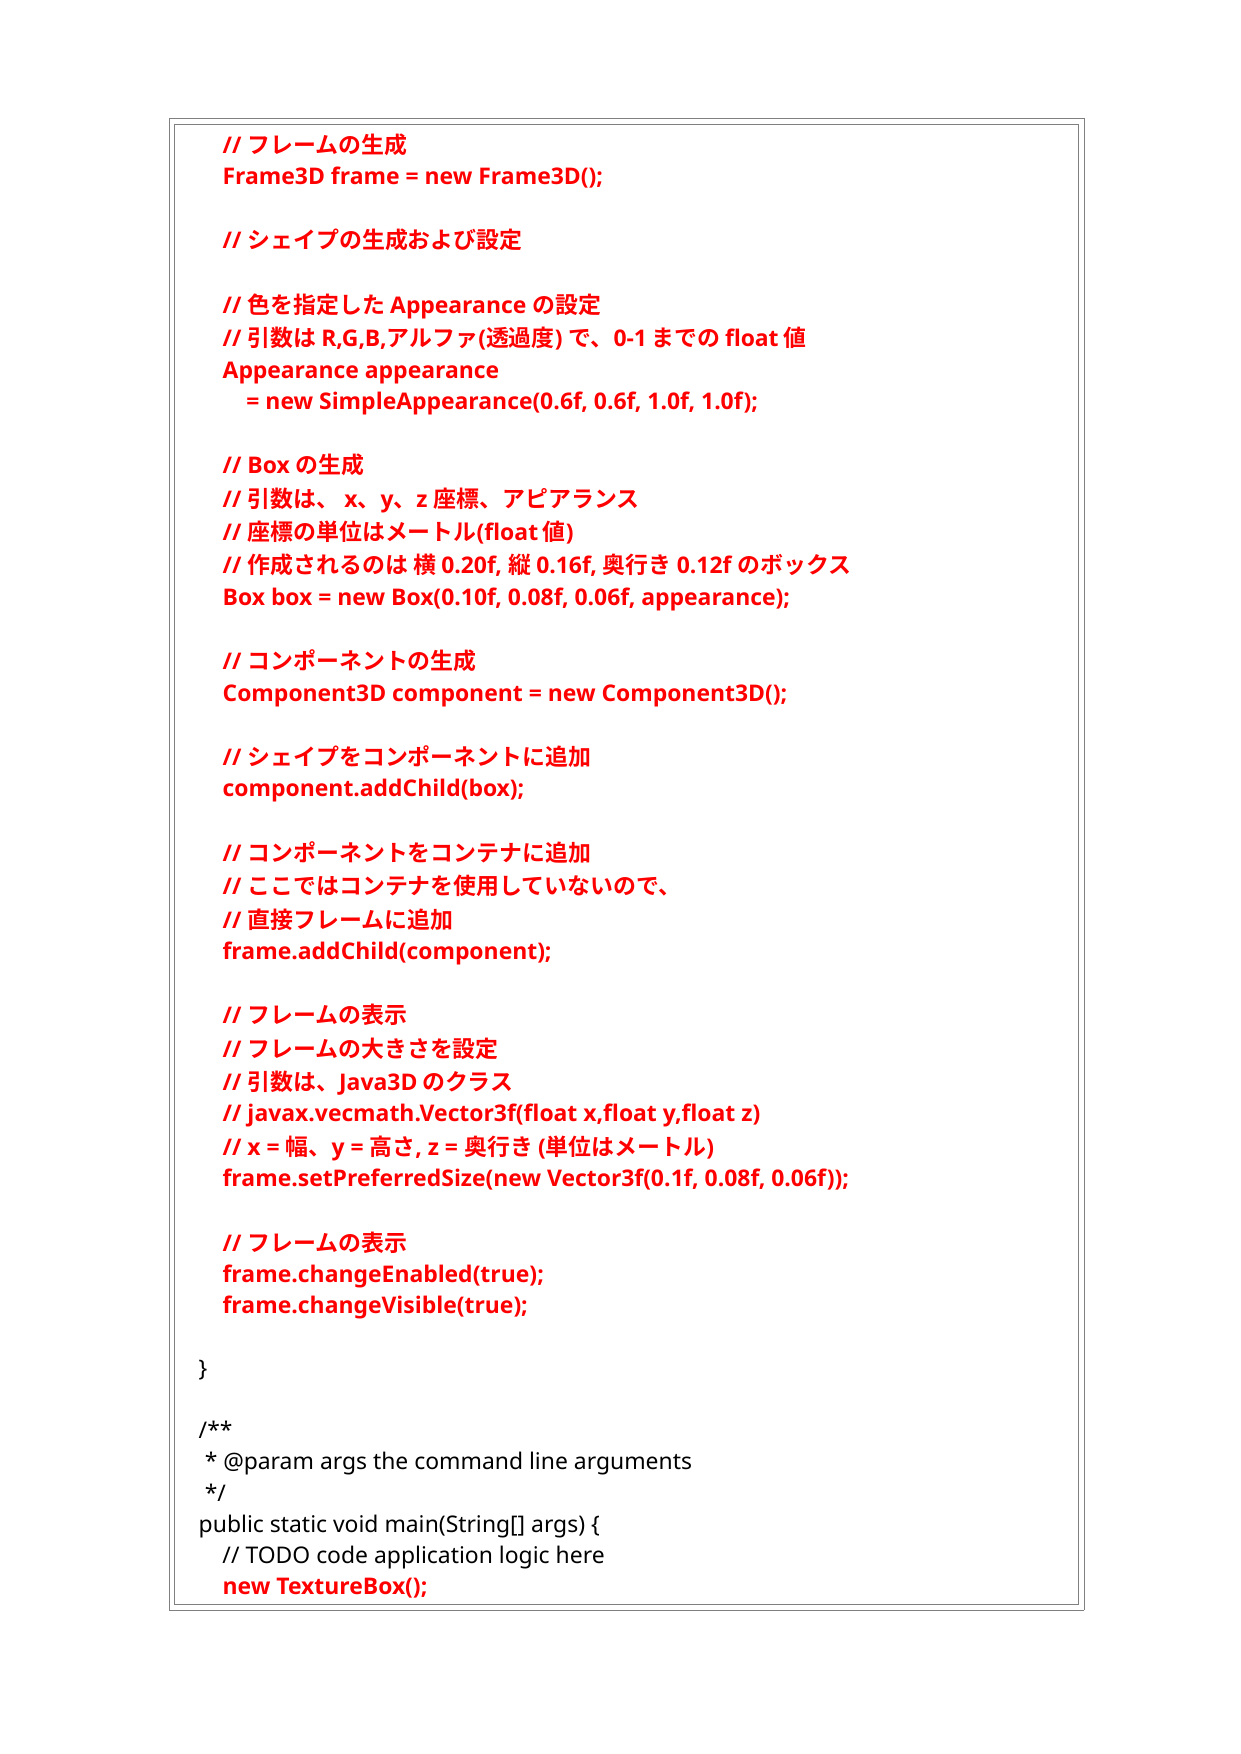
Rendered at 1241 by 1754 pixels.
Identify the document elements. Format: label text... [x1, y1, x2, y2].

table_header // フレームの生成 Frame3D frame = new Frame3D(); // シェイプの生成および設定 // 色を指定した Appearance の設定 // 引数は R,G,B,アルファ(透過度) で、0-1までのfloat値 Appearance appearance = new SimpleAppearance(0.6f, 0.6f, 1.0f, 1.0f); // Box の生成 // 引数は、 x、y、z 座標、アピアランス // 座標の単位はメートル(float値) // 作成されるのは 横 0.20f, 縦 0.16f, 奥行き 0.12f のボックス Box box = new Box(0.10f, 0.08f, 0.06f, appearance); // コンポーネントの生成 Component3D component = new Component3D(); // シェイプをコンポーネントに追加 component.addChild(box); // コンポーネントをコンテナに追加 // ここではコンテナを使用していないので、 // 直接フレームに追加 frame.addChild(component); // フレームの表示 // フレームの大きさを設定 // 引数は、Java3Dのクラス // javax.vecmath.Vector3f(float x,float y,float z) // x = 幅、y = 高さ, z = 奥行き (単位はメートル) frame.setPreferredSize(new Vector3f(0.1f, 0.08f, 0.06f)); // フレームの表示 frame.changeEnabled(true); frame.changeVisible(true); } /** * @param args the command line arguments */ public static void main(String[] args) { // TODO code application logic here new TextureBox(); [172, 119, 1081, 1604]
